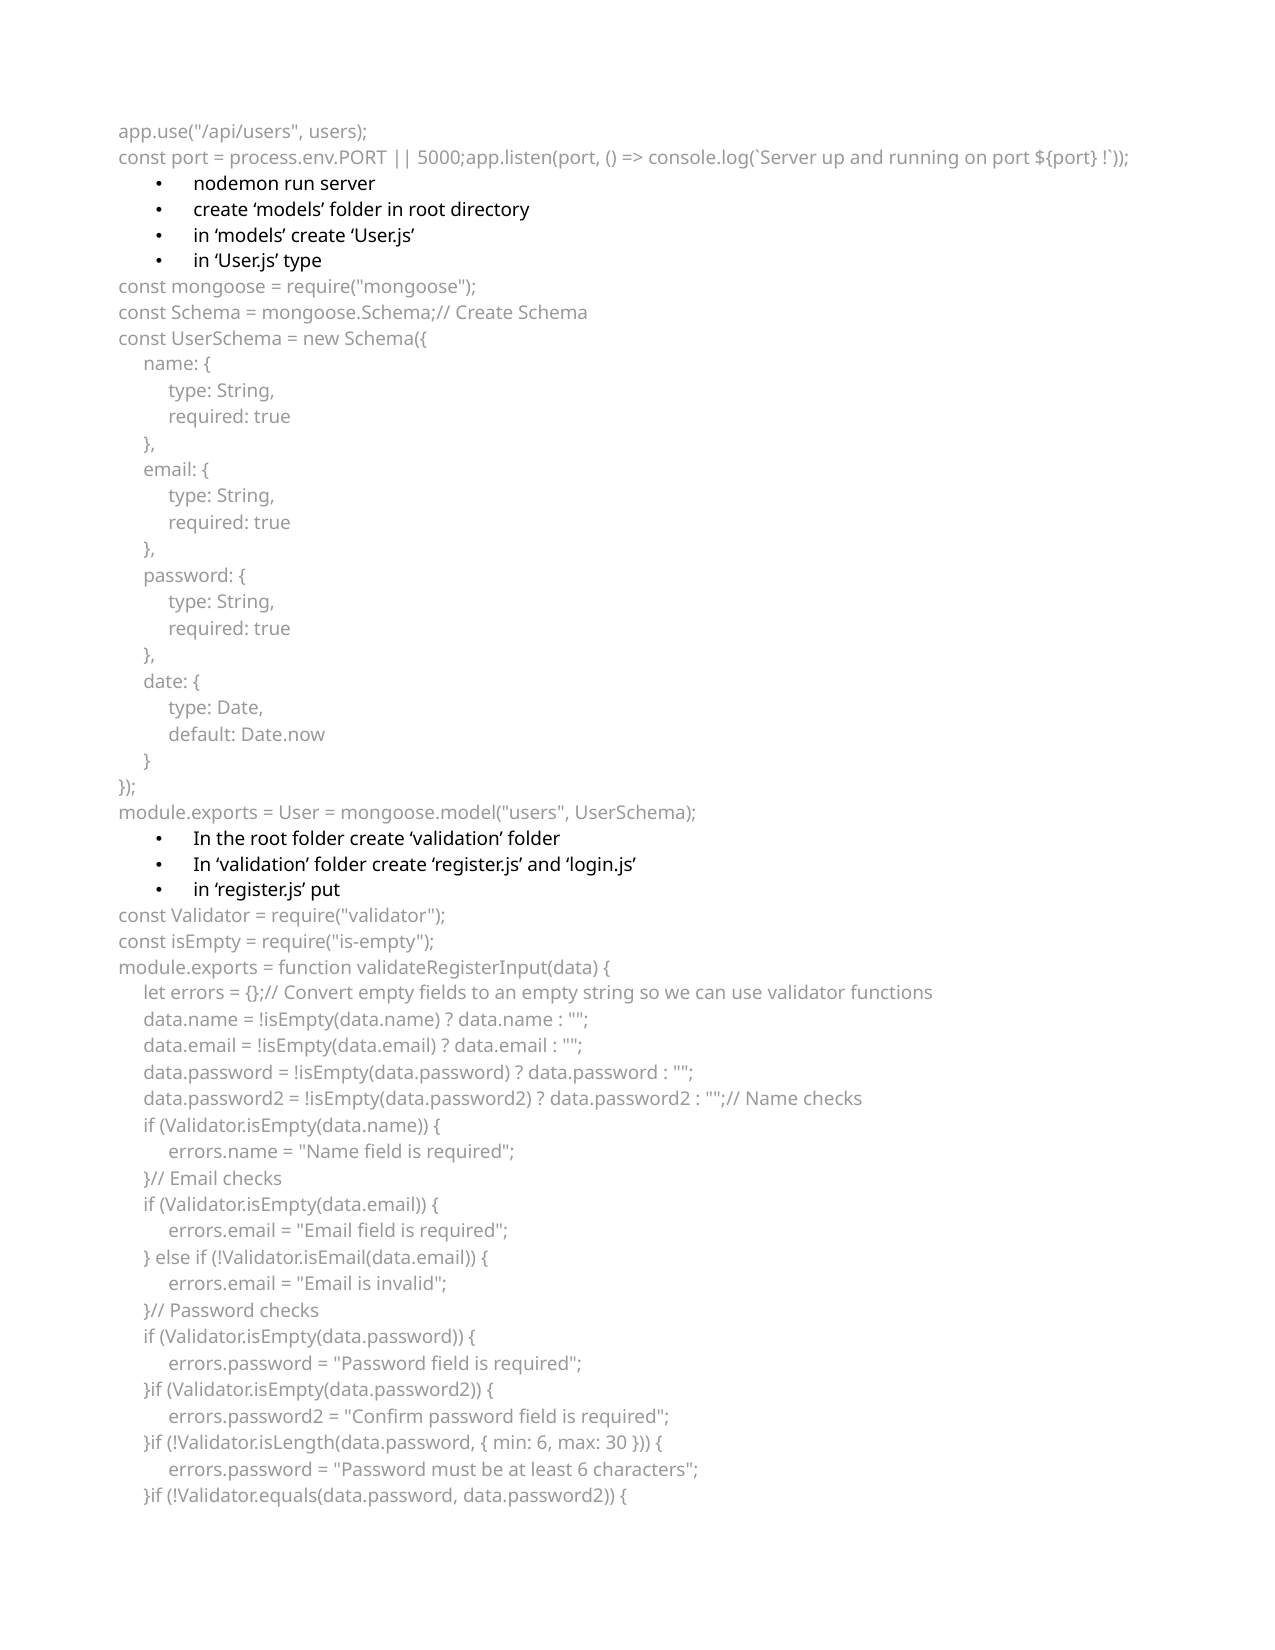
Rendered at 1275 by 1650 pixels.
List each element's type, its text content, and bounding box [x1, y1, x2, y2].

text if (Validator.isEmpty(data.email)) { [118, 1191, 1157, 1218]
text if (Validator.isEmpty(data.name)) { [118, 1112, 1157, 1138]
text data.password2 = !isEmpty(data.password2) ? data.password2 : "";// Name checks [118, 1085, 1157, 1112]
text const mongoose = require("mongoose"); [118, 273, 1157, 299]
text errors.password = "Password field is required"; [118, 1350, 1157, 1376]
text date: { [118, 668, 1157, 694]
text let errors = {};// Convert empty fields to an empty string so we can use validator functions [118, 979, 1157, 1006]
text password: { [118, 562, 1157, 588]
list in ‘User.js’ type [156, 247, 1157, 273]
text required: true [118, 509, 1157, 536]
list create ‘models’ folder in root directory [156, 196, 1157, 222]
text const Validator = require("validator"); [118, 902, 1157, 928]
text data.name = !isEmpty(data.name) ? data.name : ""; [118, 1006, 1157, 1032]
text errors.email = "Email field is required"; [118, 1218, 1157, 1244]
text errors.name = "Name field is required"; [118, 1138, 1157, 1165]
list In ‘validation’ folder create ‘register.js’ and ‘login.js’ [156, 851, 1157, 877]
list in ‘models’ create ‘User.js’ [156, 222, 1157, 247]
text default: Date.now [118, 721, 1157, 747]
text }if (!Validator.isLength(data.password, { min: 6, max: 30 })) { [118, 1429, 1157, 1456]
text }if (Validator.isEmpty(data.password2)) { [118, 1376, 1157, 1403]
text type: String, [118, 377, 1157, 403]
text }, [118, 536, 1157, 562]
text errors.password = "Password must be at least 6 characters"; [118, 1456, 1157, 1482]
list nodemon run server [156, 170, 1157, 196]
text required: true [118, 615, 1157, 641]
text const port = process.env.PORT || 5000;app.listen(port, () => console.log(`Server up and running on port ${port} !`)); [118, 144, 1157, 170]
list in ‘register.js’ put [156, 877, 1157, 902]
text data.email = !isEmpty(data.email) ? data.email : ""; [118, 1032, 1157, 1059]
text if (Validator.isEmpty(data.password)) { [118, 1323, 1157, 1350]
text }, [118, 430, 1157, 456]
text }// Password checks [118, 1297, 1157, 1323]
text const Schema = mongoose.Schema;// Create Schema [118, 299, 1157, 325]
text }// Email checks [118, 1165, 1157, 1191]
text type: Date, [118, 694, 1157, 721]
text name: { [118, 350, 1157, 377]
text app.use("/api/users", users); [118, 118, 1157, 144]
text }, [118, 641, 1157, 668]
list In the root folder create ‘validation’ folder [156, 825, 1157, 851]
text }if (!Validator.equals(data.password, data.password2)) { [118, 1482, 1157, 1509]
text type: String, [118, 483, 1157, 509]
text module.exports = function validateRegisterInput(data) { [118, 954, 1157, 979]
text } [118, 747, 1157, 774]
text const isEmpty = require("is-empty"); [118, 928, 1157, 954]
text }); [118, 774, 1157, 799]
text errors.password2 = "Confirm password field is required"; [118, 1403, 1157, 1429]
text module.exports = User = mongoose.model("users", UserSchema); [118, 799, 1157, 825]
text required: true [118, 403, 1157, 430]
text const UserSchema = new Schema({ [118, 325, 1157, 350]
text email: { [118, 456, 1157, 483]
text } else if (!Validator.isEmail(data.email)) { [118, 1244, 1157, 1271]
text data.password = !isEmpty(data.password) ? data.password : ""; [118, 1059, 1157, 1085]
text errors.email = "Email is invalid"; [118, 1271, 1157, 1297]
text type: String, [118, 588, 1157, 615]
